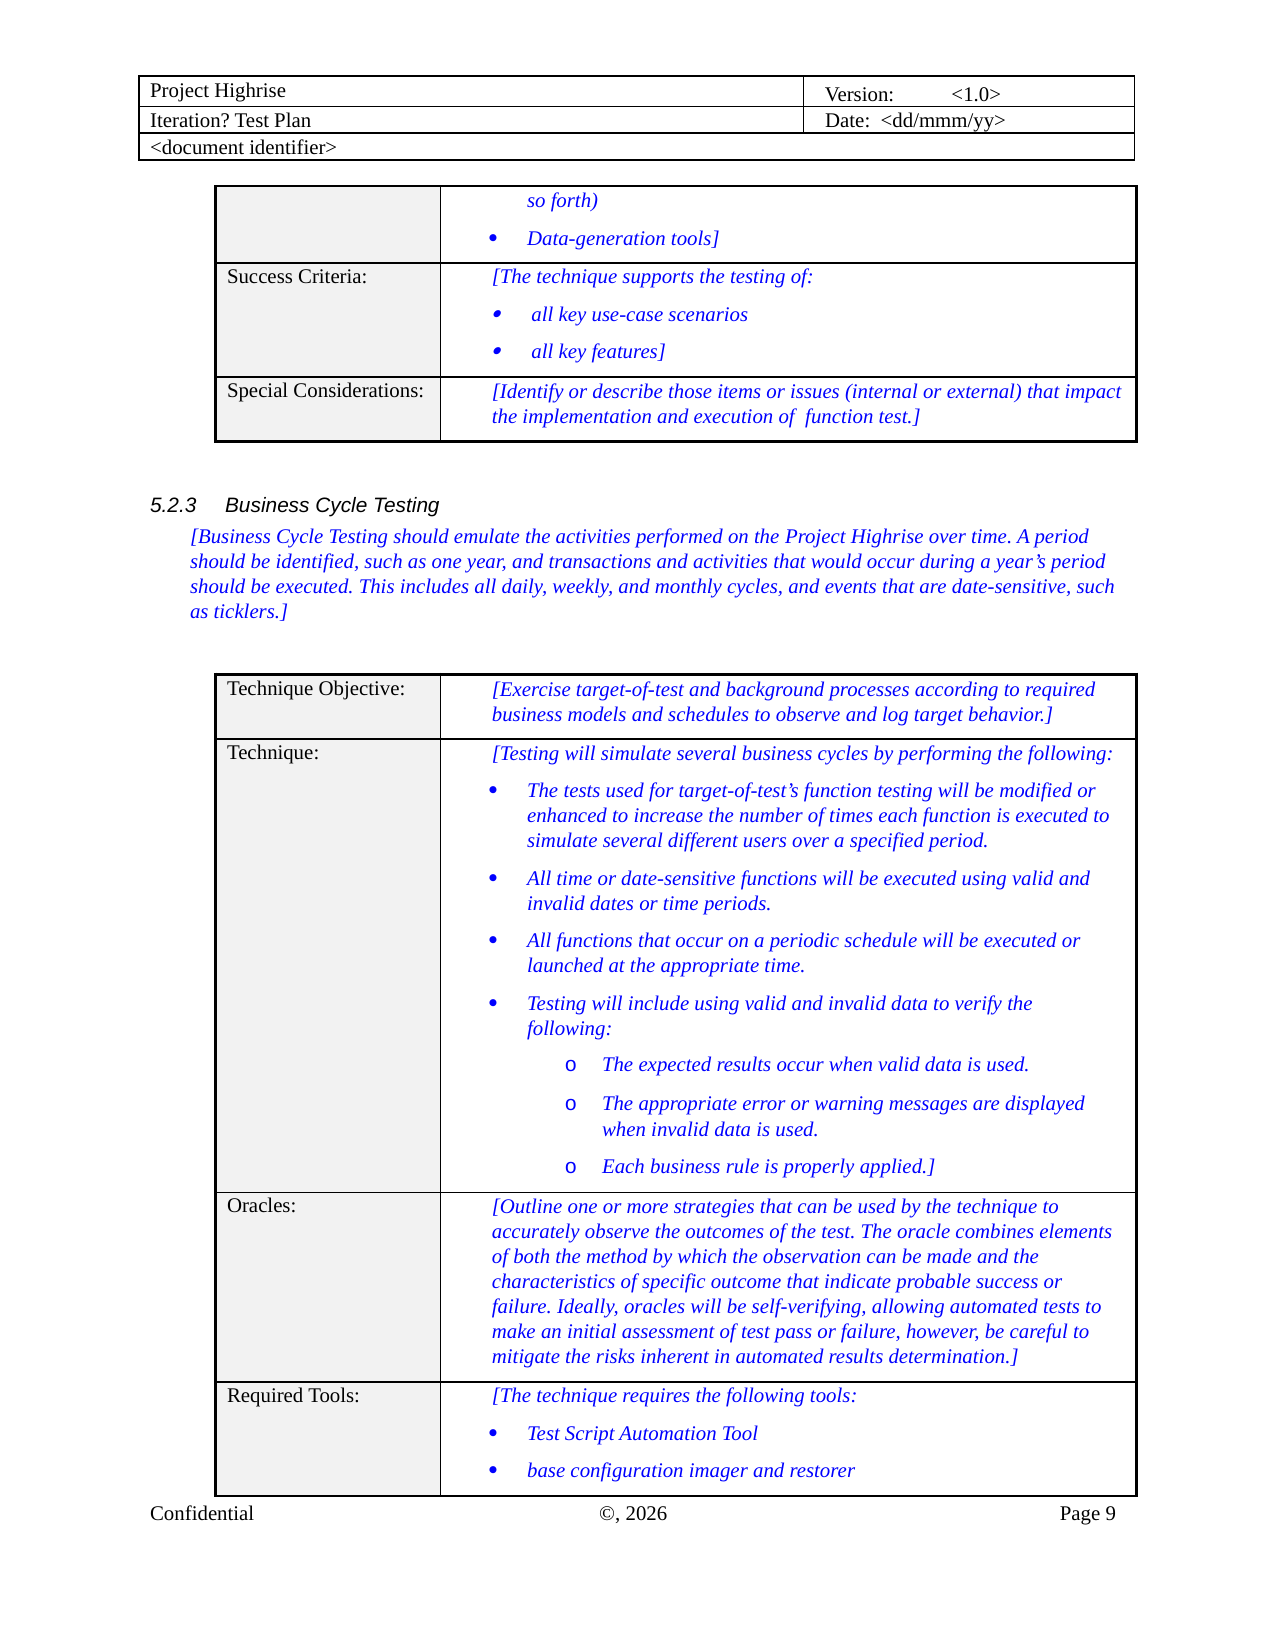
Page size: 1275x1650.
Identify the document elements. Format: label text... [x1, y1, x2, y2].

table_cell Success Criteria: [217, 264, 440, 376]
table_cell Required Tools: [217, 1383, 440, 1495]
table_cell [The technique requires the following tools: Test Script Automation Tool base configuration imager and restorer backup and recovery tools Data-generation tools] [441, 1383, 1135, 1495]
table_header [Exercise target-of-test and background processes according to required business models and schedules to observe and log target behavior.] [441, 676, 1135, 738]
text [Business Cycle Testing should emulate the activities performed on the Project Highrise over time. A period should be identified, such as one year, and transactions and activities that would occur during a year’s period should be executed. This includes all daily, weekly, and monthly cycles, and events that are date-sensitive, such as ticklers.] [190, 523, 1125, 623]
table_cell [Testing will simulate several business cycles by performing the following: The tests used for target-of-test’s function testing will be modified or enhanced to increase the number of times each function is executed to simulate several different users over a specified period. All time or date-sensitive functions will be executed using valid and invalid dates or time periods. All functions that occur on a periodic schedule will be executed or launched at the appropriate time. Testing will include using valid and invalid data to verify the following: The expected results occur when valid data is used. The appropriate error or warning messages are displayed when invalid data is used. Each business rule is properly applied.] [441, 740, 1135, 1192]
table_cell [Identify or describe those items or issues (internal or external) that impact the implementation and execution of function test.] [441, 378, 1135, 440]
table_cell [217, 187, 440, 262]
table_cell [The technique supports the testing of:  all key use-case scenarios  all key features] [441, 264, 1135, 376]
table_cell Oracles: [217, 1193, 440, 1381]
table_cell Technique: [217, 740, 440, 1192]
table_cell [Outline one or more strategies that can be used by the technique to accurately observe the outcomes of the test. The oracle combines elements of both the method by which the observation can be made and the characteristics of specific outcome that indicate probable success or failure. Ideally, oracles will be self-verifying, allowing automated tests to make an initial assessment of test pass or failure, however, be careful to mitigate the risks inherent in automated results determination.] [441, 1193, 1135, 1381]
table_header Technique Objective: [217, 676, 440, 738]
table_cell Special Considerations: [217, 378, 440, 440]
subtitle Business Cycle Testing [150, 492, 1125, 517]
table_cell [The technique requires the following tools: Test Script Automation Tool base configuration imager and restorer backup and recovery tools installation-monitoring tools (registry, hard disk, CPU, memory, and so forth) Data-generation tools] [441, 187, 1135, 262]
